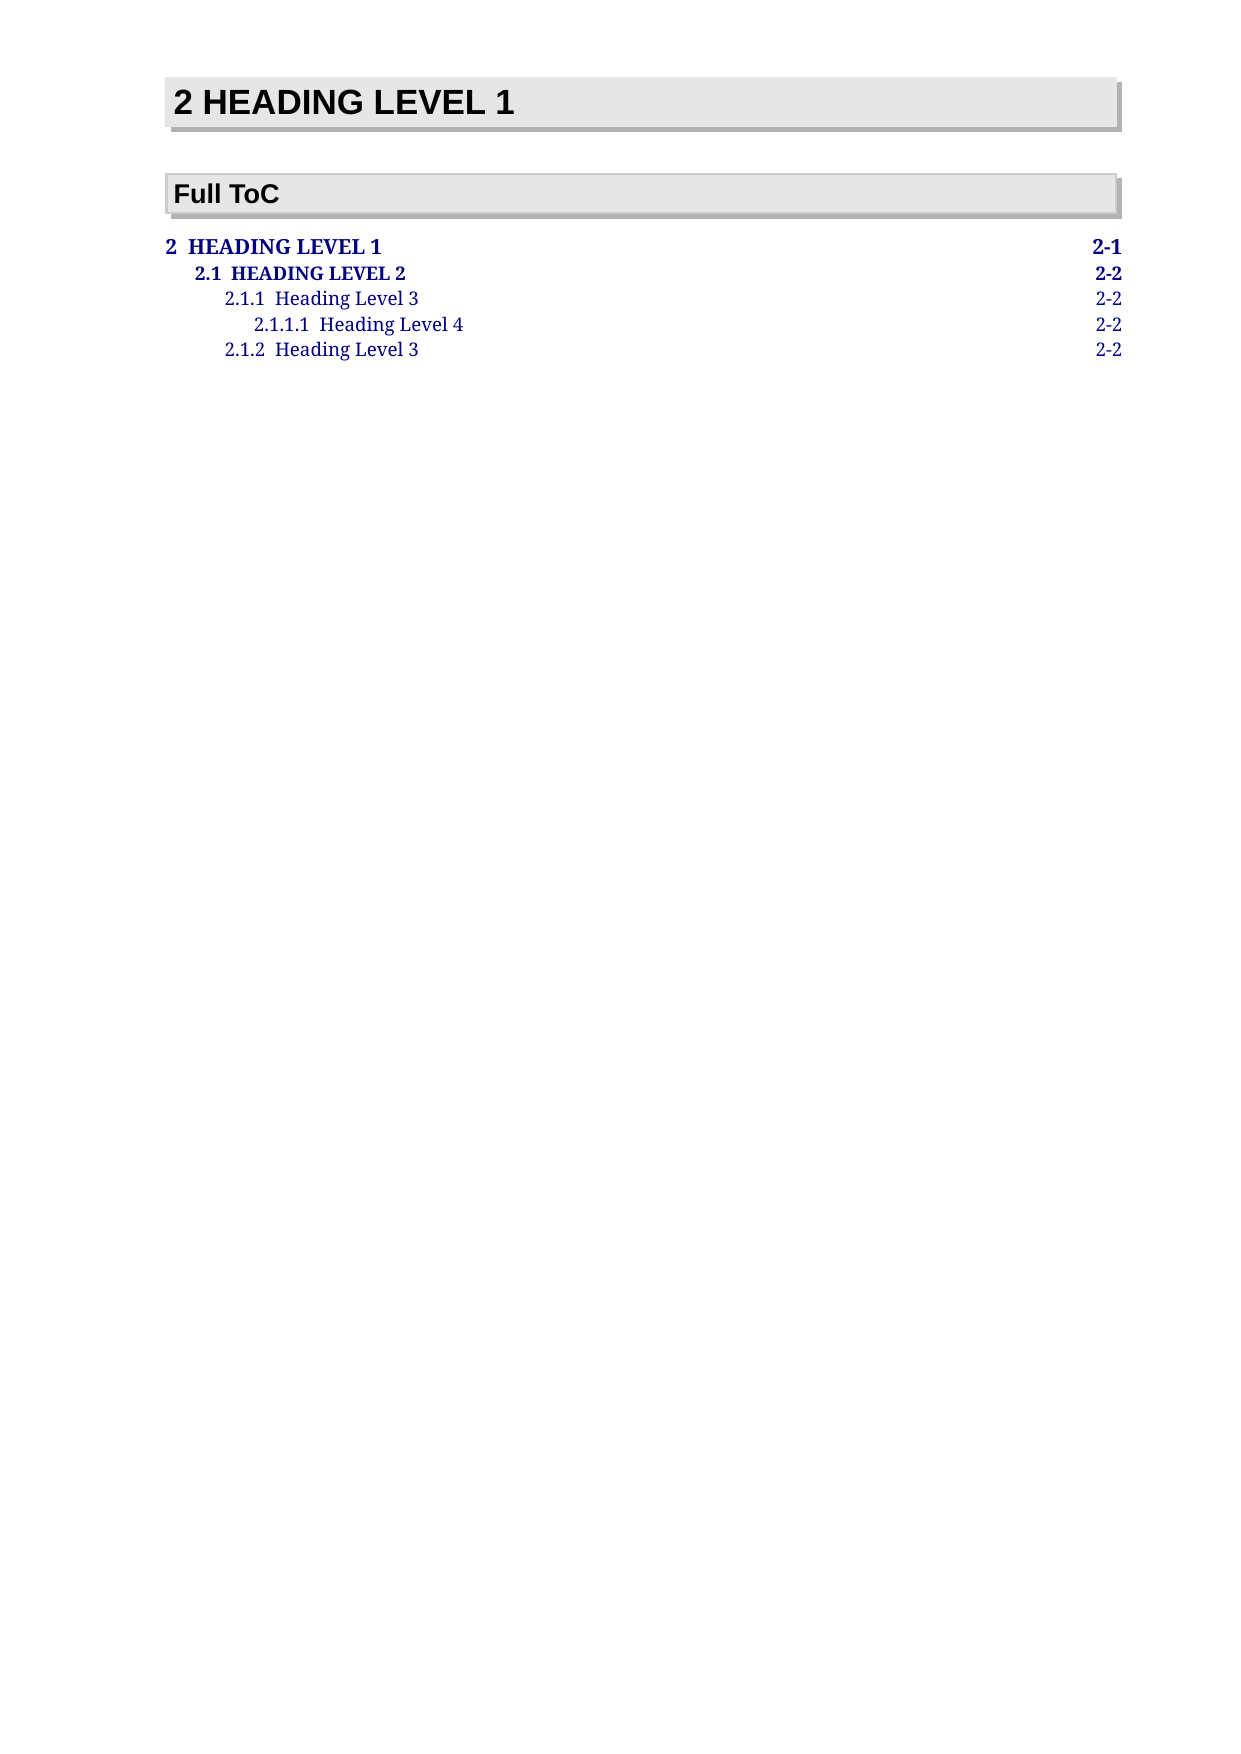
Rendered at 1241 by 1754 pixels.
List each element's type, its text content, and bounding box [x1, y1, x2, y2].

subtitle Heading Level 1 [168, 79, 1115, 125]
text 2.1.1 Heading Level 3 2-2 [224, 286, 1122, 311]
text 2.1.1.1 Heading Level 4 2-2 [254, 311, 1122, 337]
text 2 Heading Level 1 2-1 [165, 232, 1122, 260]
text 2.1 Heading Level 2 2-2 [195, 260, 1122, 286]
subtitle Full ToC [168, 175, 1115, 212]
text 2.1.2 Heading Level 3 2-2 [224, 337, 1122, 362]
